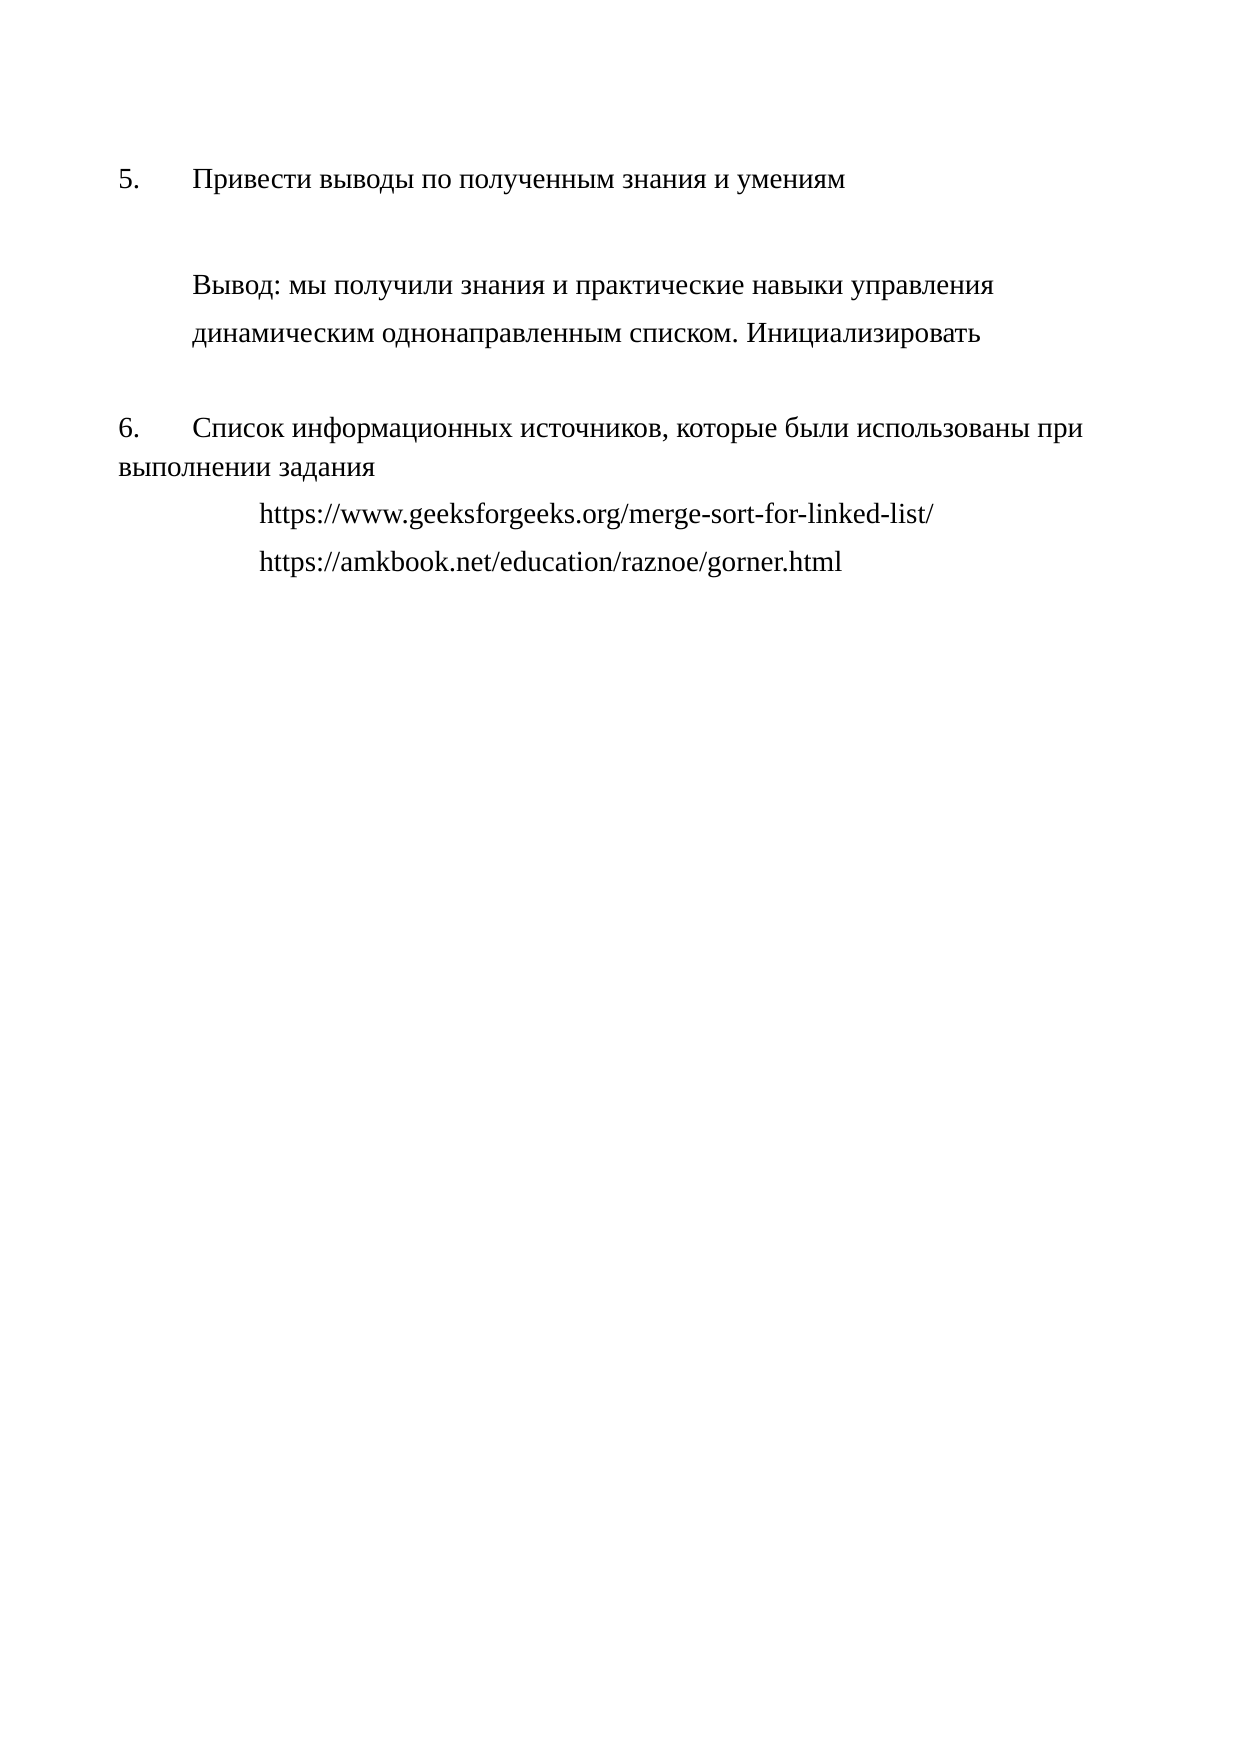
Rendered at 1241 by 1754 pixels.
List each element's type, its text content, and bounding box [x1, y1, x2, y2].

list Список информационных источников, которые были использованы при выполнении задания [118, 410, 1152, 482]
text https://www.geeksforgeeks.org/merge-sort-for-linked-list/ [259, 497, 1152, 530]
list Привести выводы по полученным знания и умениям [118, 161, 1152, 194]
text Вывод: мы получили знания и практические навыки управления [192, 267, 1152, 301]
text https://amkbook.net/education/raznoe/gorner.html [259, 544, 1152, 578]
text динамическим однонаправленным списком. Инициализировать [192, 315, 1152, 348]
